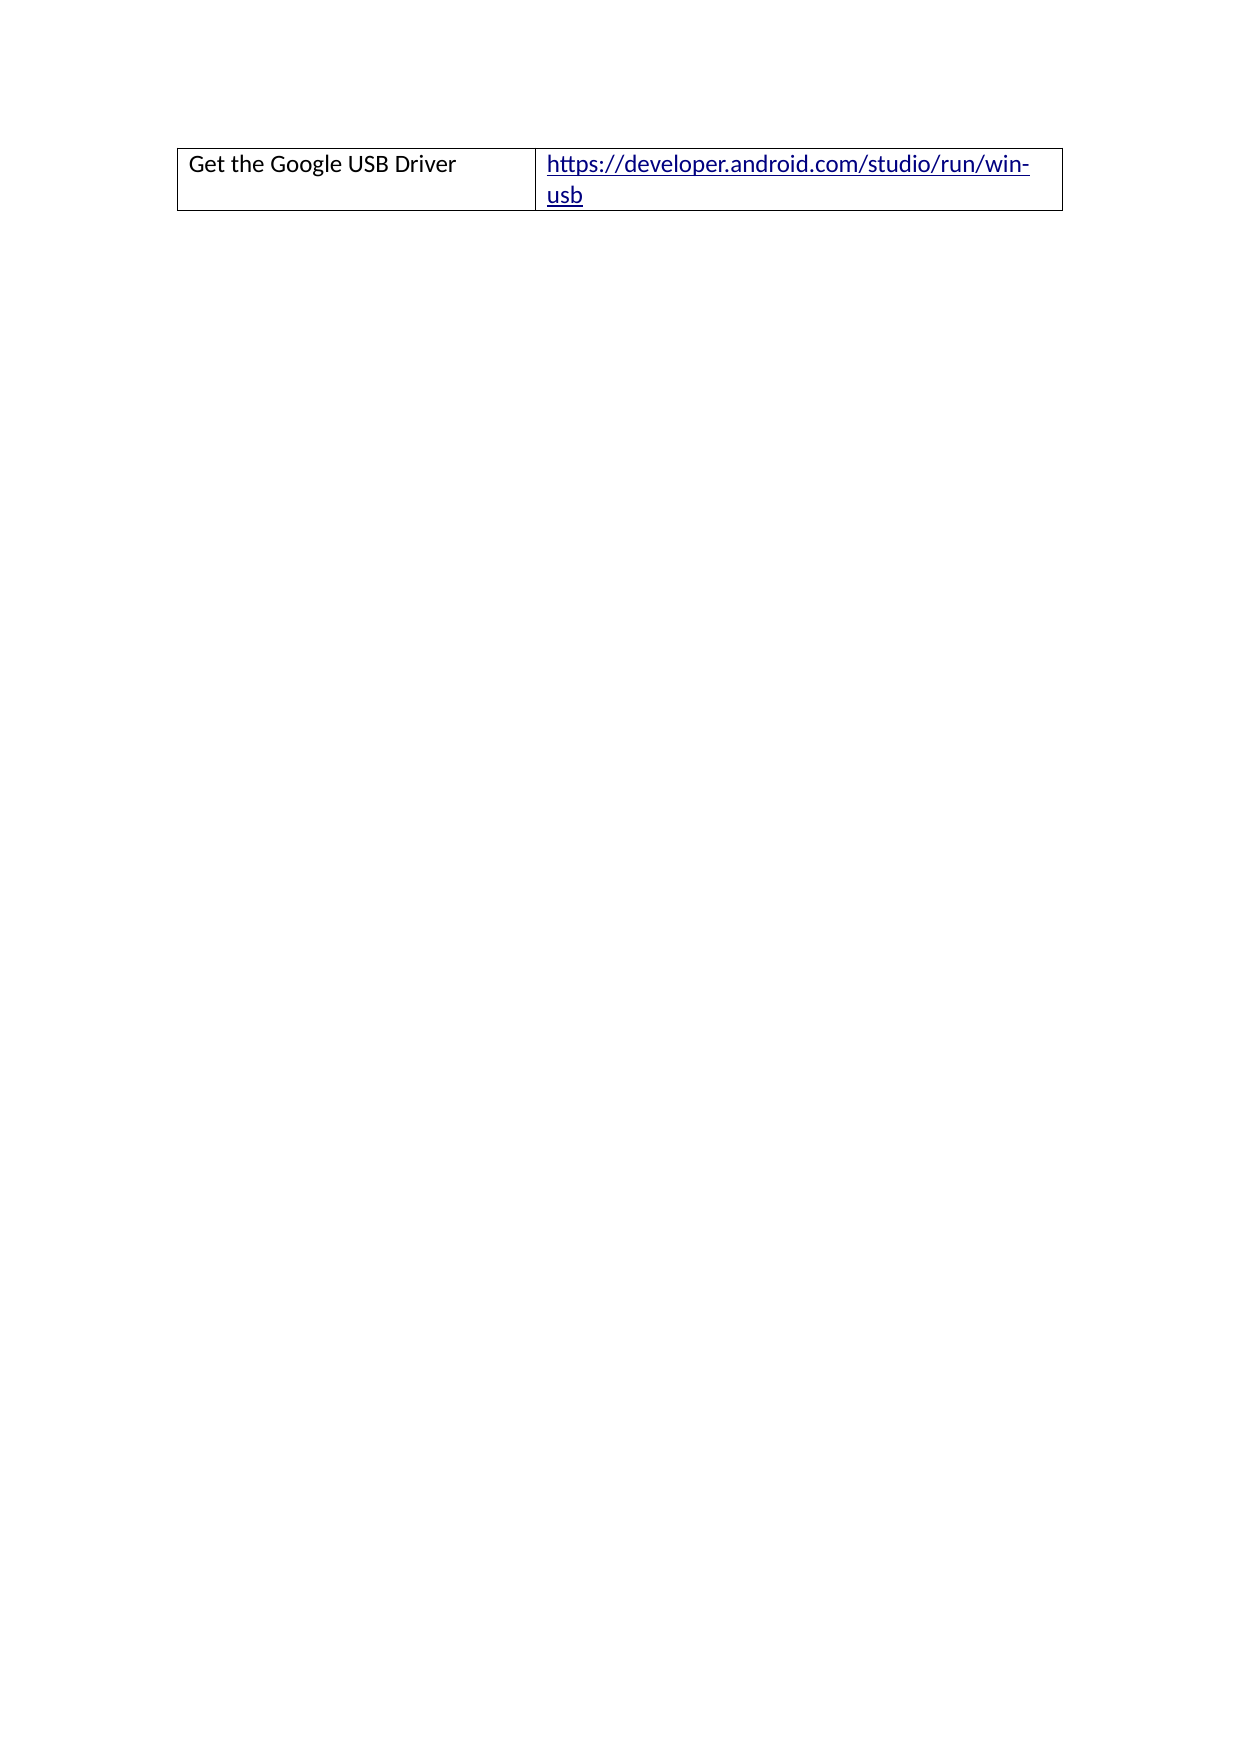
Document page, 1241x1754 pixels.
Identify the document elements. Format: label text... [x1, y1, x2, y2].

table_cell https://developer.android.com/studio/run/win-usb [536, 149, 1062, 210]
table_cell Get the Google USB Driver [178, 149, 535, 210]
